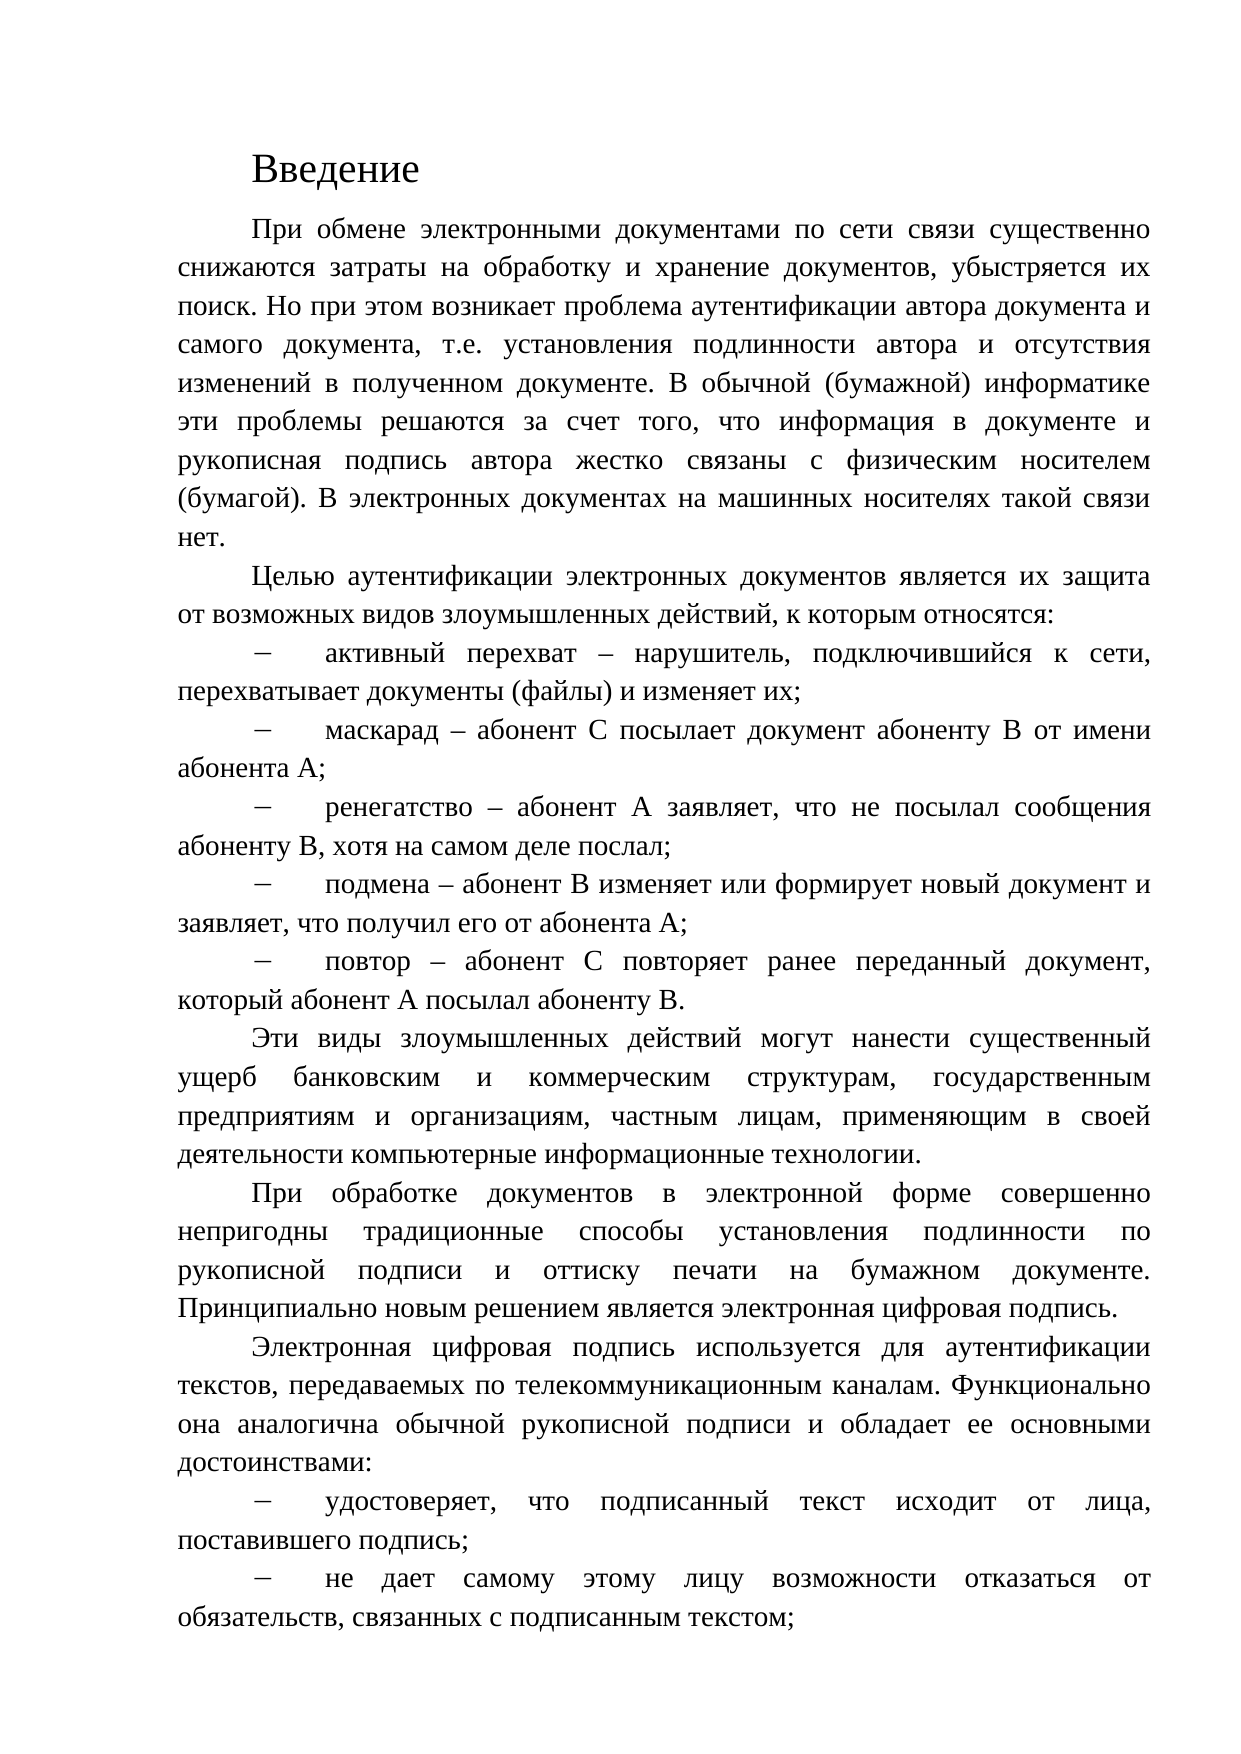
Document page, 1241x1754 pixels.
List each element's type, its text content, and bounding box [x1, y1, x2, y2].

subtitle Введение [177, 143, 1152, 191]
list повтор – абонент С повторяет ранее переданный документ, который абонент А посылал абоненту В. [177, 943, 1152, 1016]
list активный перехват – нарушитель, подключившийся к сети, перехватывает документы (файлы) и изменяет их; [177, 635, 1152, 707]
text При обмене электронными документами по сети связи существенно снижаются затраты на обработку и хранение документов, убыстряется их поиск. Но при этом возникает проблема аутентификации автора документа и самого документа, т.е. установления подлинности автора и отсутствия изменений в полученном документе. В обычной (бумажной) информатике эти проблемы решаются за счет того, что информация в документе и рукописная подпись автора жестко связаны с физическим носителем (бумагой). В электронных документах на машинных носителях такой связи нет. [177, 211, 1152, 553]
list маскарад – абонент С посылает документ абоненту В от имени абонента А; [177, 712, 1152, 784]
list удостоверяет, что подписанный текст исходит от лица, поставившего подпись; [177, 1483, 1152, 1555]
list ренегатство – абонент А заявляет, что не посылал сообщения абоненту В, хотя на самом деле послал; [177, 789, 1152, 861]
list подмена – абонент В изменяет или формирует новый документ и заявляет, что получил его от абонента А; [177, 866, 1152, 938]
text При обработке документов в электронной форме совершенно непригодны традиционные способы установления подлинности по рукописной подписи и оттиску печати на бумажном документе. Принципиально новым решением является электронная цифровая подпись. [177, 1175, 1152, 1324]
text Целью аутентификации электронных документов является их защита от возможных видов злоумышленных действий, к которым относятся: [177, 558, 1152, 630]
list не дает самому этому лицу возможности отказаться от обязательств, связанных с подписанным текстом; [177, 1560, 1152, 1632]
text Электронная цифровая подпись используется для аутентификации текстов, передаваемых по телекоммуникационным каналам. Функционально она аналогична обычной рукописной подписи и обладает ее основными достоинствами: [177, 1329, 1152, 1478]
text Эти виды злоумышленных действий могут нанести существенный ущерб банковским и коммерческим структурам, государственным предприятиям и организациям, частным лицам, применяющим в своей деятельности компьютерные информационные технологии. [177, 1021, 1152, 1170]
